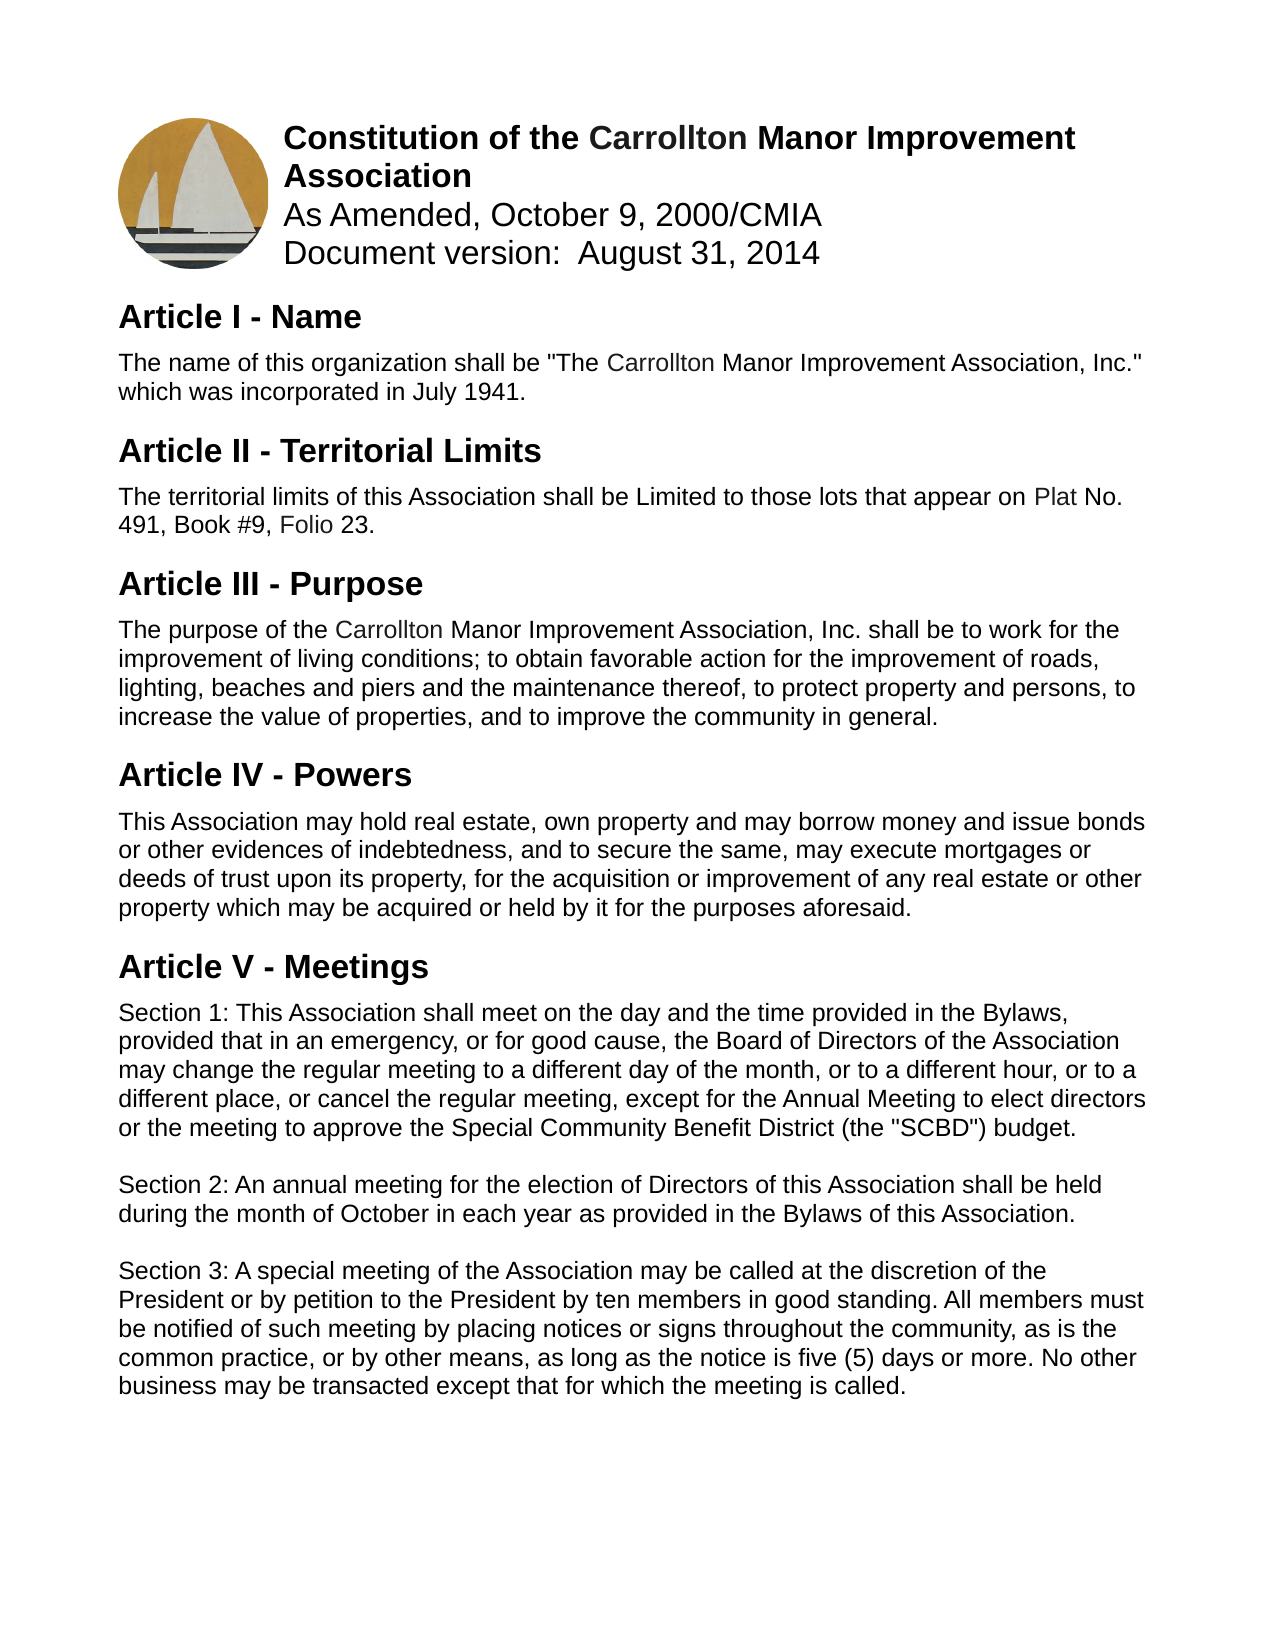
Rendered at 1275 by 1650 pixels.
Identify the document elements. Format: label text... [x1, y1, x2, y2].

text Section 3: A special meeting of the Association may be called at the discretion of the President or by petition to the President by ten members in good standing. All members must be notified of such meeting by placing notices or signs throughout the community, as is the common practice, or by other means, as long as the notice is five (5) days or more. No other business may be transacted except that for which the meeting is called. [118, 1256, 1157, 1400]
text Constitution of the Carrollton Manor Improvement Association [269, 118, 1157, 195]
picture [118, 118, 269, 269]
text As Amended, October 9, 2000/CMIA [269, 195, 1157, 233]
text This Association may hold real estate, own property and may borrow money and issue bonds or other evidences of indebtedness, and to secure the same, may execute mortgages or deeds of trust upon its property, for the acquisition or improvement of any real estate or other property which may be acquired or held by it for the purposes aforesaid. [118, 806, 1157, 921]
text Section 1: This Association shall meet on the day and the time provided in the Bylaws, provided that in an emergency, or for good cause, the Board of Directors of the Association may change the regular meeting to a different day of the month, or to a different hour, or to a different place, or cancel the regular meeting, except for the Annual Meeting to elect directors or the meeting to approve the Special Community Benefit District (the "SCBD") budget. [118, 998, 1157, 1141]
text The purpose of the Carrollton Manor Improvement Association, Inc. shall be to work for the improvement of living conditions; to obtain favorable action for the improvement of roads, lighting, beaches and piers and the maintenance thereof, to protect property and persons, to increase the value of properties, and to improve the community in general. [118, 615, 1157, 730]
subtitle Article III - Purpose [118, 564, 1157, 603]
text Document version: August 31, 2014 [118, 233, 1157, 272]
text Section 2: An annual meeting for the election of Directors of this Association shall be held during the month of October in each year as provided in the Bylaws of this Association. [118, 1170, 1157, 1228]
text The name of this organization shall be "The Carrollton Manor Improvement Association, Inc." which was incorporated in July 1941. [118, 348, 1157, 406]
text The territorial limits of this Association shall be Limited to those lots that appear on Plat No. 491, Book #9, Folio 23. [118, 482, 1157, 539]
subtitle Article I - Name [118, 297, 1157, 336]
subtitle Article II - Territorial Limits [118, 431, 1157, 469]
subtitle Article V - Meetings [118, 946, 1157, 985]
subtitle Article IV - Powers [118, 755, 1157, 794]
